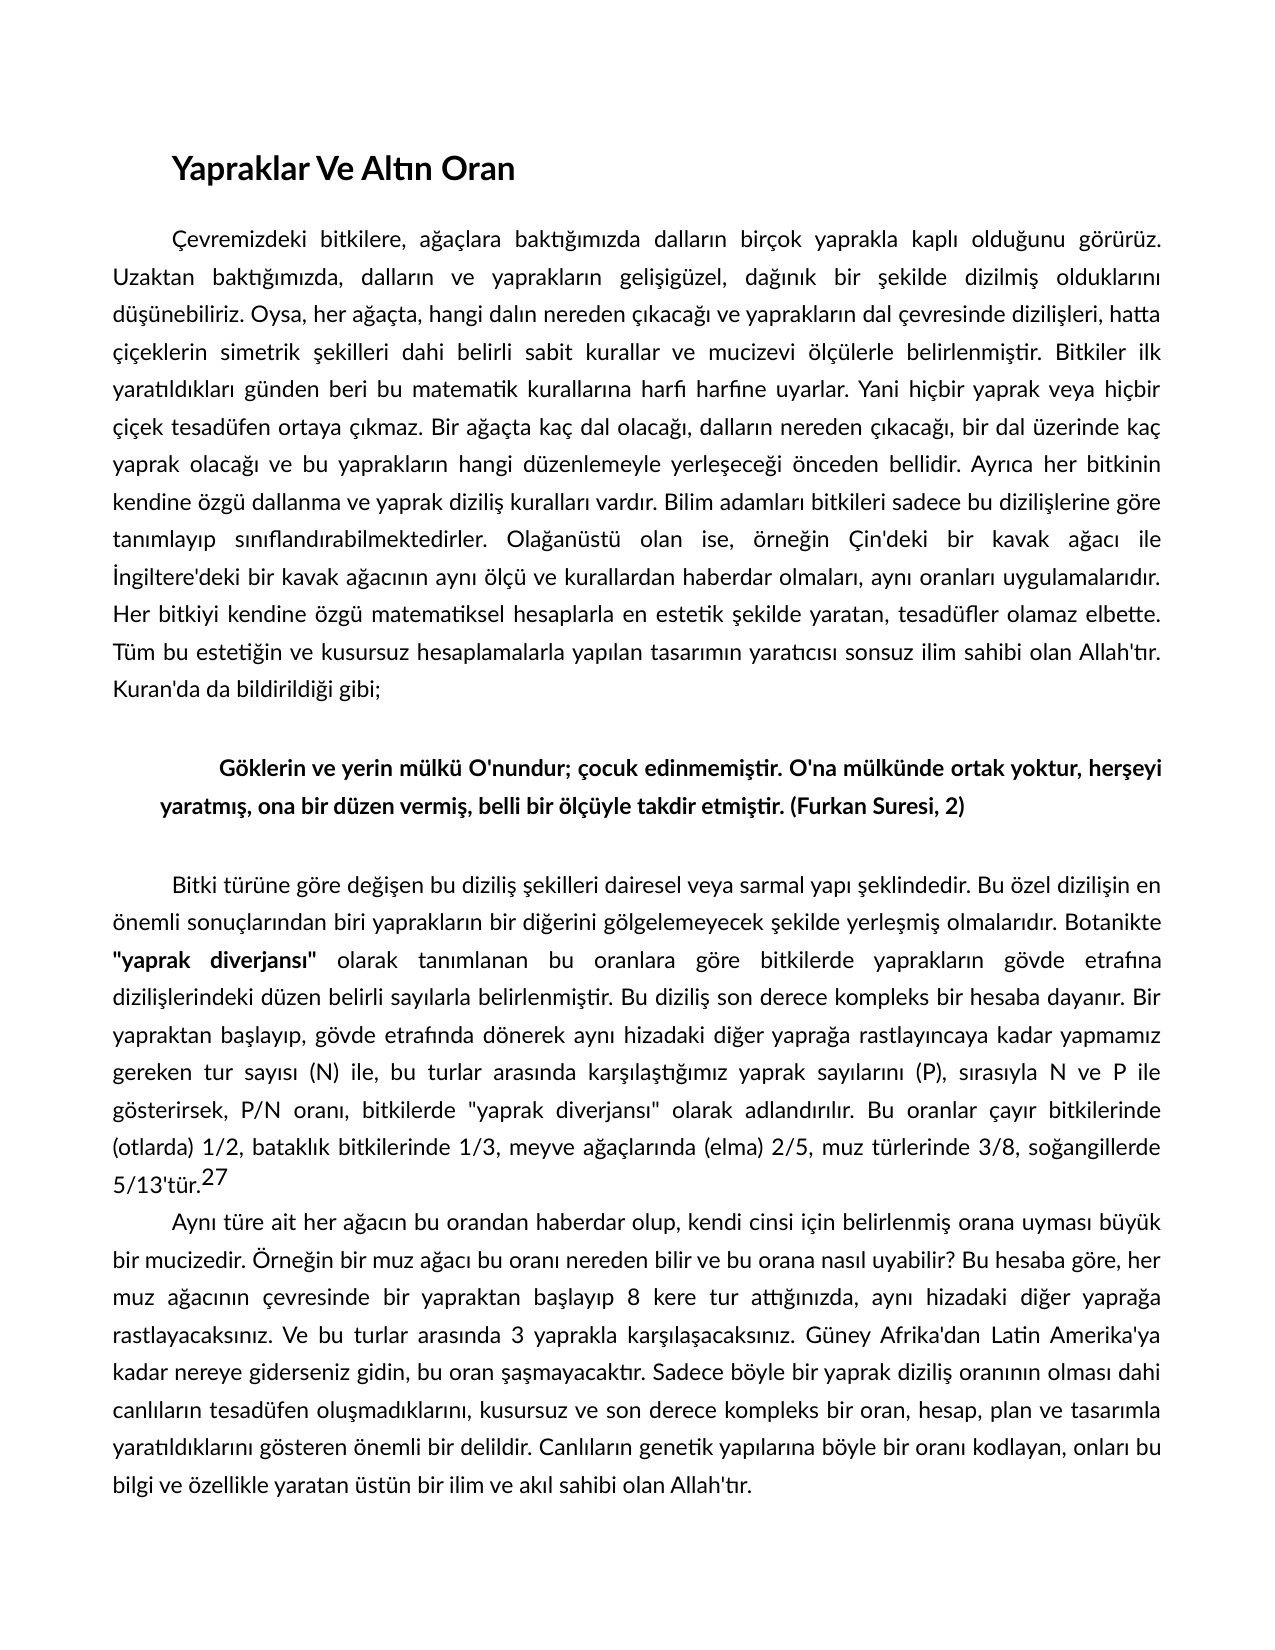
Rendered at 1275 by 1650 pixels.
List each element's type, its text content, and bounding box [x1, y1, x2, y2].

text Yapraklar Ve Altın Oran [112, 148, 1162, 188]
text Aynı türe ait her ağacın bu orandan haberdar olup, kendi cinsi için belirlenmiş orana uyması büyük bir mucizedir. Örneğin bir muz ağacı bu oranı nereden bilir ve bu orana nasıl uyabilir? Bu hesaba göre, her muz ağacının çevresinde bir yapraktan başlayıp 8 kere tur attığınızda, aynı hizadaki diğer yaprağa rastlayacaksınız. Ve bu turlar arasında 3 yaprakla karşılaşacaksınız. Güney Afrika'dan Latin Amerika'ya kadar nereye giderseniz gidin, bu oran şaşmayacaktır. Sadece böyle bir yaprak diziliş oranının olması dahi canlıların tesadüfen oluşmadıklarını, kusursuz ve son derece kompleks bir oran, hesap, plan ve tasarımla yaratıldıklarını gösteren önemli bir delildir. Canlıların genetik yapılarına böyle bir oranı kodlayan, onları bu bilgi ve özellikle yaratan üstün bir ilim ve akıl sahibi olan Allah'tır. [112, 1201, 1162, 1501]
text Bitki türüne göre değişen bu diziliş şekilleri dairesel veya sarmal yapı şeklindedir. Bu özel dizilişin en önemli sonuçlarından biri yaprakların bir diğerini gölgelemeyecek şekilde yerleşmiş olmalarıdır. Botanikte "yaprak diverjansı" olarak tanımlanan bu oranlara göre bitkilerde yaprakların gövde etrafına dizilişlerindeki düzen belirli sayılarla belirlenmiştir. Bu diziliş son derece kompleks bir hesaba dayanır. Bir yapraktan başlayıp, gövde etrafında dönerek aynı hizadaki diğer yaprağa rastlayıncaya kadar yapmamız gereken tur sayısı (N) ile, bu turlar arasında karşılaştığımız yaprak sayılarını (P), sırasıyla N ve P ile gösterirsek, P/N oranı, bitkilerde "yaprak diverjansı" olarak adlandırılır. Bu oranlar çayır bitkilerinde (otlarda) 1/2, bataklık bitkilerinde 1/3, meyve ağaçlarında (elma) 2/5, muz türlerinde 3/8, soğangillerde 5/13'tür.27 [112, 863, 1162, 1201]
text Göklerin ve yerin mülkü O'nundur; çocuk edinmemiştir. O'na mülkünde ortak yoktur, herşeyi yaratmış, ona bir düzen vermiş, belli bir ölçüyle takdir etmiştir. (Furkan Suresi, 2) [160, 747, 1162, 822]
text Çevremizdeki bitkilere, ağaçlara baktığımızda dalların birçok yaprakla kaplı olduğunu görürüz. Uzaktan baktığımızda, dalların ve yaprakların gelişigüzel, dağınık bir şekilde dizilmiş olduklarını düşünebiliriz. Oysa, her ağaçta, hangi dalın nereden çıkacağı ve yaprakların dal çevresinde dizilişleri, hatta çiçeklerin simetrik şekilleri dahi belirli sabit kurallar ve mucizevi ölçülerle belirlenmiştir. Bitkiler ilk yaratıldıkları günden beri bu matematik kurallarına harfi harfine uyarlar. Yani hiçbir yaprak veya hiçbir çiçek tesadüfen ortaya çıkmaz. Bir ağaçta kaç dal olacağı, dalların nereden çıkacağı, bir dal üzerinde kaç yaprak olacağı ve bu yaprakların hangi düzenlemeyle yerleşeceği önceden bellidir. Ayrıca her bitkinin kendine özgü dallanma ve yaprak diziliş kuralları vardır. Bilim adamları bitkileri sadece bu dizilişlerine göre tanımlayıp sınıflandırabilmektedirler. Olağanüstü olan ise, örneğin Çin'deki bir kavak ağacı ile İngiltere'deki bir kavak ağacının aynı ölçü ve kurallardan haberdar olmaları, aynı oranları uygulamalarıdır. Her bitkiyi kendine özgü matematiksel hesaplarla en estetik şekilde yaratan, tesadüfler olamaz elbette. Tüm bu estetiğin ve kusursuz hesaplamalarla yapılan tasarımın yaratıcısı sonsuz ilim sahibi olan Allah'tır. Kuran'da da bildirildiği gibi; [112, 217, 1162, 705]
